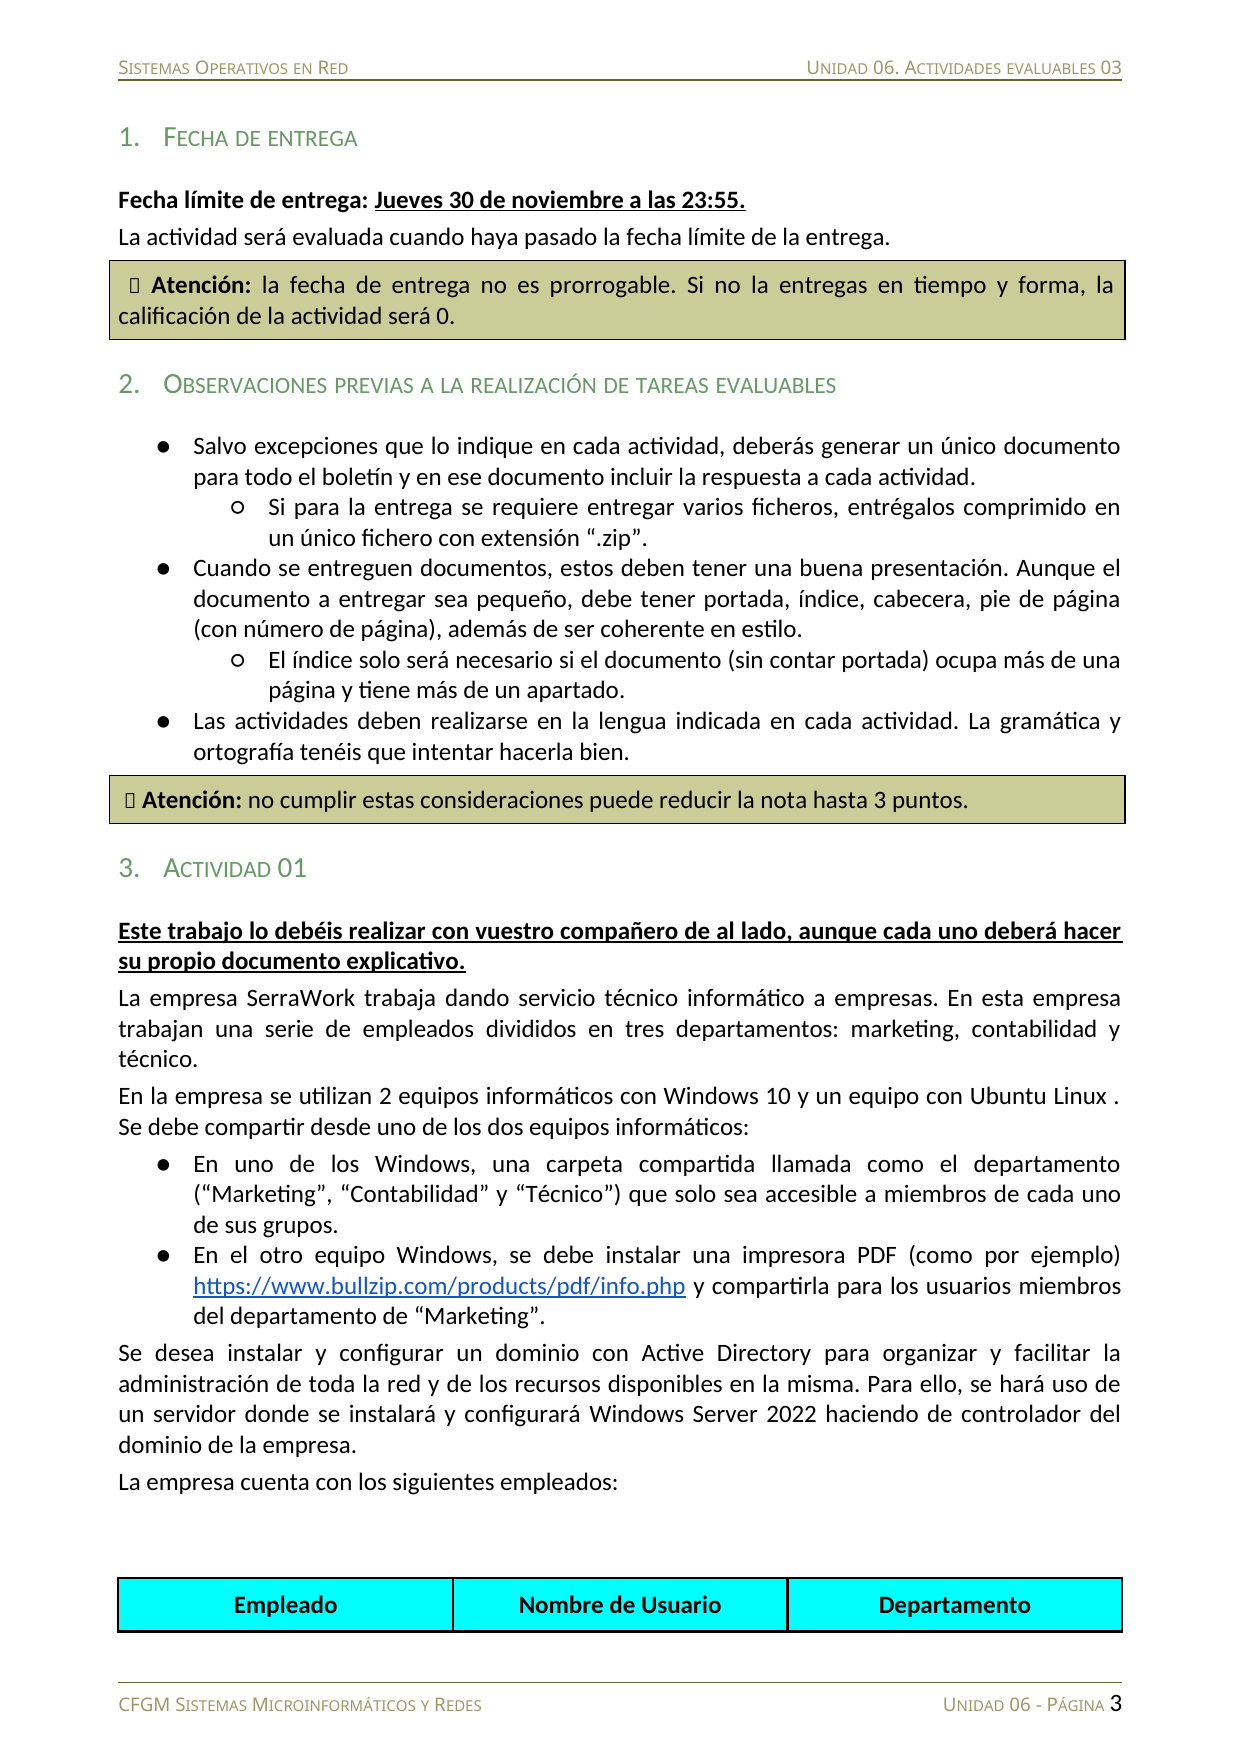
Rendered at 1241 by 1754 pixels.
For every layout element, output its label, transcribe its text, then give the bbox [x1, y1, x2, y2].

table_header Nombre de Usuario [454, 1579, 786, 1630]
text ❕ Atención: la fecha de entrega no es prorrogable. Si no la entregas en tiempo y forma, la calificación de la actividad será 0. [110, 261, 1124, 339]
text La empresa cuenta con los siguientes empleados: [118, 1466, 1122, 1496]
text En la empresa se utilizan 2 equipos informáticos con Windows 10 y un equipo con Ubuntu Linux . Se debe compartir desde uno de los dos equipos informáticos: [118, 1080, 1122, 1141]
list Cuando se entreguen documentos, estos deben tener una buena presentación. Aunque el documento a entregar sea pequeño, debe tener portada, índice, cabecera, pie de página (con número de página), además de ser coherente en estilo. [156, 552, 1122, 644]
list El índice solo será necesario si el documento (sin contar portada) ocupa más de una página y tiene más de un apartado. [231, 644, 1122, 705]
subtitle Observaciones previas a la realización de tareas evaluables [118, 365, 1122, 400]
text La actividad será evaluada cuando haya pasado la fecha límite de la entrega. [118, 221, 1122, 251]
text Este trabajo lo debéis realizar con vuestro compañero de al lado, aunque cada uno deberá hacer [118, 915, 1122, 941]
list Las actividades deben realizarse en la lengua indicada en cada actividad. La gramática y ortografía tenéis que intentar hacerla bien. [156, 705, 1122, 766]
subtitle Actividad 01 [118, 849, 1122, 885]
list Si para la entrega se requiere entregar varios ficheros, entrégalos comprimido en un único fichero con extensión “.zip”. [231, 491, 1122, 552]
list En uno de los Windows, una carpeta compartida llamada como el departamento (“Marketing”, “Contabilidad” y “Técnico”) que solo sea accesible a miembros de cada uno de sus grupos. [156, 1148, 1122, 1239]
text Fecha límite de entrega: Jueves 30 de noviembre a las 23:55. [118, 184, 1122, 214]
table_header Empleado [119, 1579, 452, 1630]
table_header Departamento [789, 1579, 1121, 1630]
text ❕ Atención: no cumplir estas consideraciones puede reducir la nota hasta 3 puntos. [110, 776, 1124, 823]
text La empresa SerraWork trabaja dando servicio técnico informático a empresas. En esta empresa trabajan una serie de empleados divididos en tres departamentos: marketing, contabilidad y técnico. [118, 982, 1122, 1074]
list En el otro equipo Windows, se debe instalar una impresora PDF (como por ejemplo) https://www.bullzip.com/products/pdf/info.php y compartirla para los usuarios miembros del departamento de “Marketing”. [156, 1239, 1122, 1331]
text Se desea instalar y configurar un dominio con Active Directory para organizar y facilitar la administración de toda la red y de los recursos disponibles en la misma. Para ello, se hará uso de un servidor donde se instalará y configurará Windows Server 2022 haciendo de controlador del dominio de la empresa. [118, 1337, 1122, 1459]
subtitle Fecha de entrega [118, 118, 1122, 154]
list Salvo excepciones que lo indique en cada actividad, deberás generar un único documento para todo el boletín y en ese documento incluir la respuesta a cada actividad. [156, 430, 1122, 491]
text su propio documento explicativo. [118, 943, 1122, 976]
